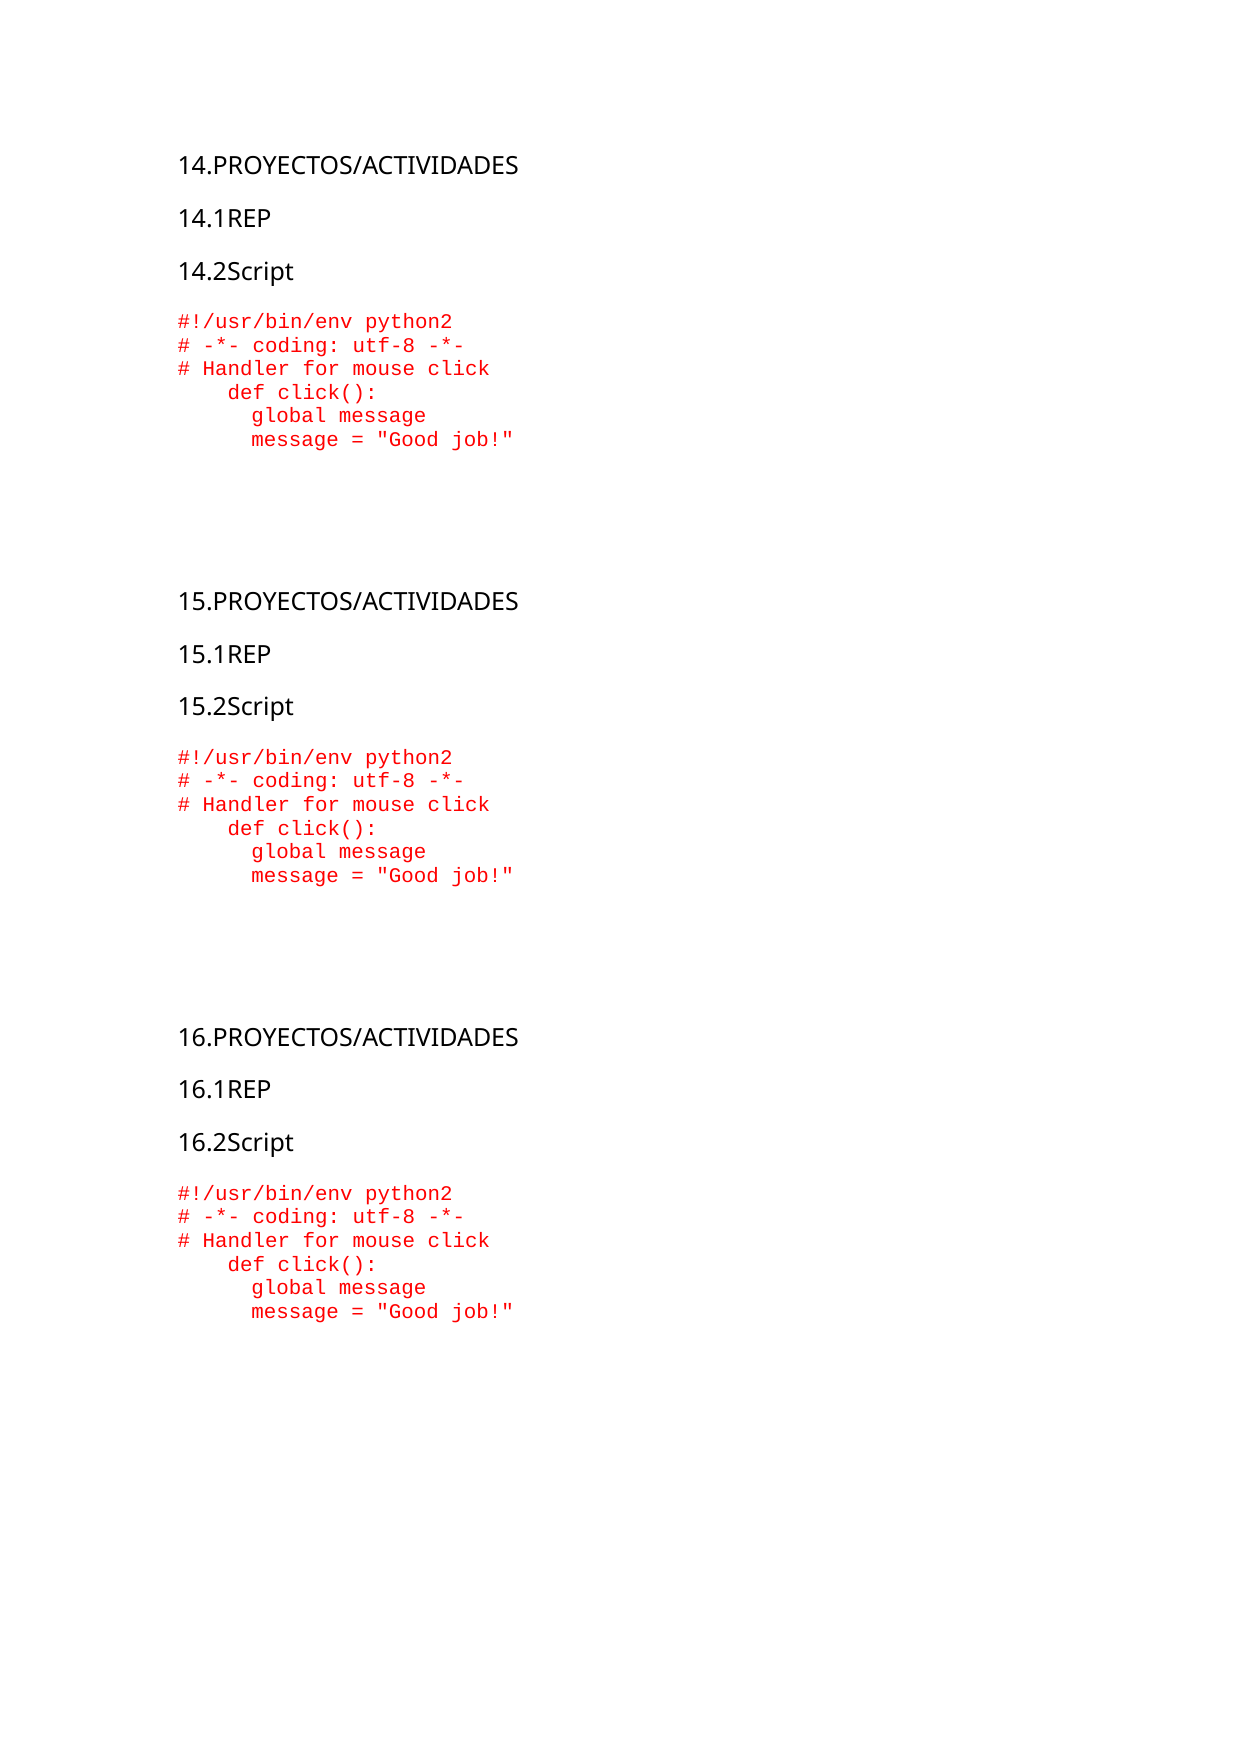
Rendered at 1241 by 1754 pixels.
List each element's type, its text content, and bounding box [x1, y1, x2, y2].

text global message [177, 841, 1063, 865]
text # -*- coding: utf-8 -*- [177, 770, 1063, 794]
subtitle Proyectos/Actividades [177, 148, 1063, 182]
text # Handler for mouse click [177, 794, 1063, 818]
text # -*- coding: utf-8 -*- [177, 334, 1063, 358]
text def click(): [177, 818, 1063, 841]
text #!/usr/bin/env python2 [177, 1183, 1063, 1206]
text # Handler for mouse click [177, 358, 1063, 382]
text global message [177, 406, 1063, 429]
text message = "Good job!" [177, 1301, 1063, 1324]
text #!/usr/bin/env python2 [177, 747, 1063, 770]
text # Handler for mouse click [177, 1230, 1063, 1253]
text message = "Good job!" [177, 865, 1063, 889]
text #!/usr/bin/env python2 [177, 311, 1063, 334]
subtitle Proyectos/Actividades [177, 583, 1063, 617]
text message = "Good job!" [177, 429, 1063, 453]
text def click(): [177, 382, 1063, 406]
text # -*- coding: utf-8 -*- [177, 1206, 1063, 1230]
text def click(): [177, 1253, 1063, 1277]
subtitle REP [177, 1072, 1063, 1106]
subtitle Proyectos/Actividades [177, 1019, 1063, 1053]
subtitle Script [177, 1125, 1063, 1159]
subtitle Script [177, 253, 1063, 287]
subtitle REP [177, 200, 1063, 234]
subtitle Script [177, 689, 1063, 723]
subtitle REP [177, 636, 1063, 670]
text global message [177, 1277, 1063, 1301]
